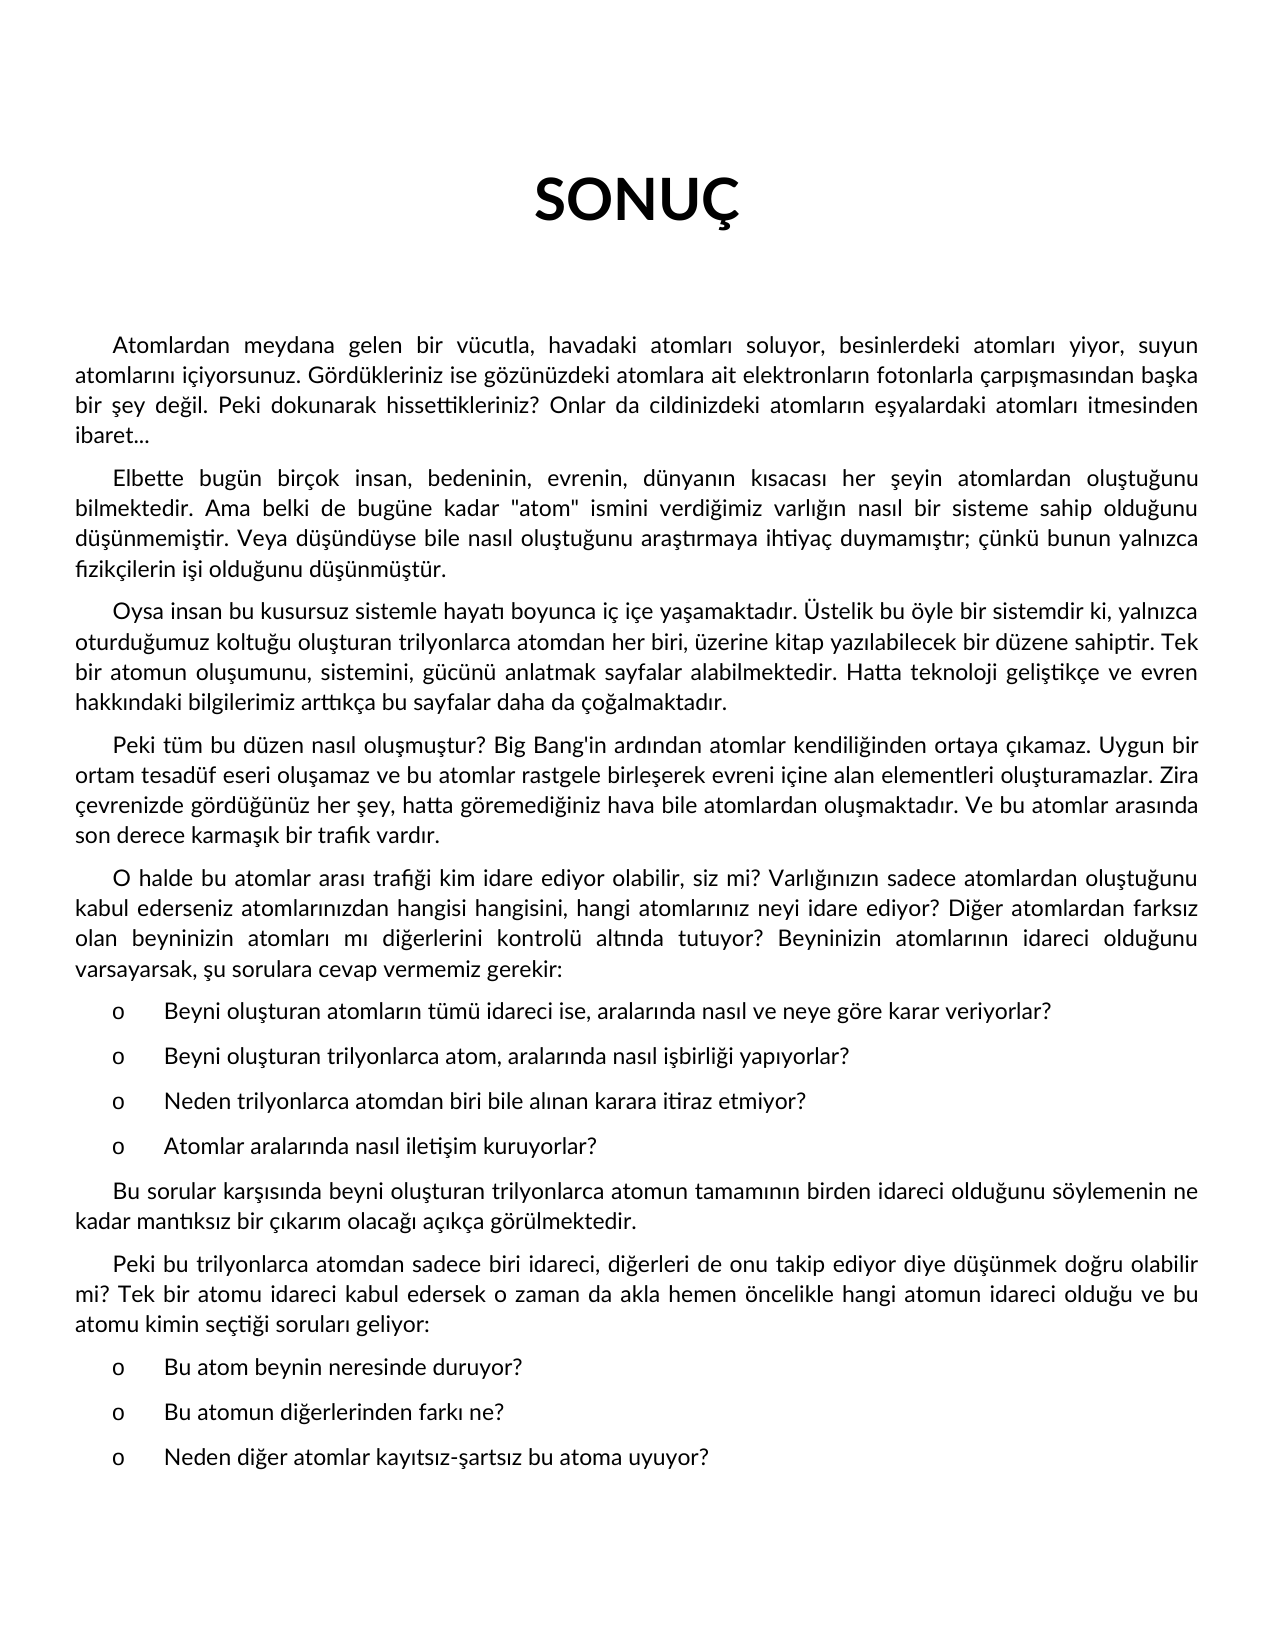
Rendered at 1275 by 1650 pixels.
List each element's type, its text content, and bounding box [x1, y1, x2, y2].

list Beyni oluşturan trilyonlarca atom, aralarında nasıl işbirliği yapıyorlar? [111, 1042, 1200, 1071]
list Beyni oluşturan atomların tümü idareci ise, aralarında nasıl ve neye göre karar veriyorlar? [111, 997, 1200, 1027]
list Bu atomun diğerlerinden farkı ne? [111, 1398, 1200, 1427]
text O halde bu atomlar arası trafiği kim idare ediyor olabilir, siz mi? Varlığınızın sadece atomlardan oluştuğunu kabul ederseniz atomlarınızdan hangisi hangisini, hangi atomlarınız neyi idare ediyor? Diğer atomlardan farksız olan beyninizin atomları mı diğerlerini kontrolü altında tutuyor? Beyninizin atomlarının idareci olduğunu varsayarsak, şu sorulara cevap vermemiz gerekir: [75, 864, 1200, 982]
text Bu sorular karşısında beyni oluşturan trilyonlarca atomun tamamının birden idareci olduğunu söylemenin ne kadar mantıksız bir çıkarım olacağı açıkça görülmektedir. [75, 1177, 1200, 1234]
text Oysa insan bu kusursuz sistemle hayatı boyunca iç içe yaşamaktadır. Üstelik bu öyle bir sistemdir ki, yalnızca oturduğumuz koltuğu oluşturan trilyonlarca atomdan her biri, üzerine kitap yazılabilecek bir düzene sahiptir. Tek bir atomun oluşumunu, sistemini, gücünü anlatmak sayfalar alabilmektedir. Hatta teknoloji geliştikçe ve evren hakkındaki bilgilerimiz arttıkça bu sayfalar daha da çoğalmaktadır. [75, 597, 1200, 715]
text Elbette bugün birçok insan, bedeninin, evrenin, dünyanın kısacası her şeyin atomlardan oluştuğunu bilmektedir. Ama belki de bugüne kadar "atom" ismini verdiğimiz varlığın nasıl bir sisteme sahip olduğunu düşünmemiştir. Veya düşündüyse bile nasıl oluştuğunu araştırmaya ihtiyaç duymamıştır; çünkü bunun yalnızca fizikçilerin işi olduğunu düşünmüştür. [75, 464, 1200, 582]
text Peki tüm bu düzen nasıl oluşmuştur? Big Bang'in ardından atomlar kendiliğinden ortaya çıkamaz. Uygun bir ortam tesadüf eseri oluşamaz ve bu atomlar rastgele birleşerek evreni içine alan elementleri oluşturamazlar. Zira çevrenizde gördüğünüz her şey, hatta göremediğiniz hava bile atomlardan oluşmaktadır. Ve bu atomlar arasında son derece karmaşık bir trafik vardır. [75, 730, 1200, 848]
subtitle SONUÇ [75, 162, 1200, 232]
text Atomlardan meydana gelen bir vücutla, havadaki atomları soluyor, besinlerdeki atomları yiyor, suyun atomlarını içiyorsunuz. Gördükleriniz ise gözünüzdeki atomlara ait elektronların fotonlarla çarpışmasından başka bir şey değil. Peki dokunarak hissettikleriniz? Onlar da cildinizdeki atomların eşyalardaki atomları itmesinden ibaret... [75, 330, 1200, 448]
list Neden diğer atomlar kayıtsız-şartsız bu atoma uyuyor? [111, 1442, 1200, 1472]
list Neden trilyonlarca atomdan biri bile alınan karara itiraz etmiyor? [111, 1087, 1200, 1116]
text Peki bu trilyonlarca atomdan sadece biri idareci, diğerleri de onu takip ediyor diye düşünmek doğru olabilir mi? Tek bir atomu idareci kabul edersek o zaman da akla hemen öncelikle hangi atomun idareci olduğu ve bu atomu kimin seçtiği soruları geliyor: [75, 1249, 1200, 1337]
list Atomlar aralarında nasıl iletişim kuruyorlar? [111, 1132, 1200, 1161]
list Bu atom beynin neresinde duruyor? [111, 1353, 1200, 1382]
